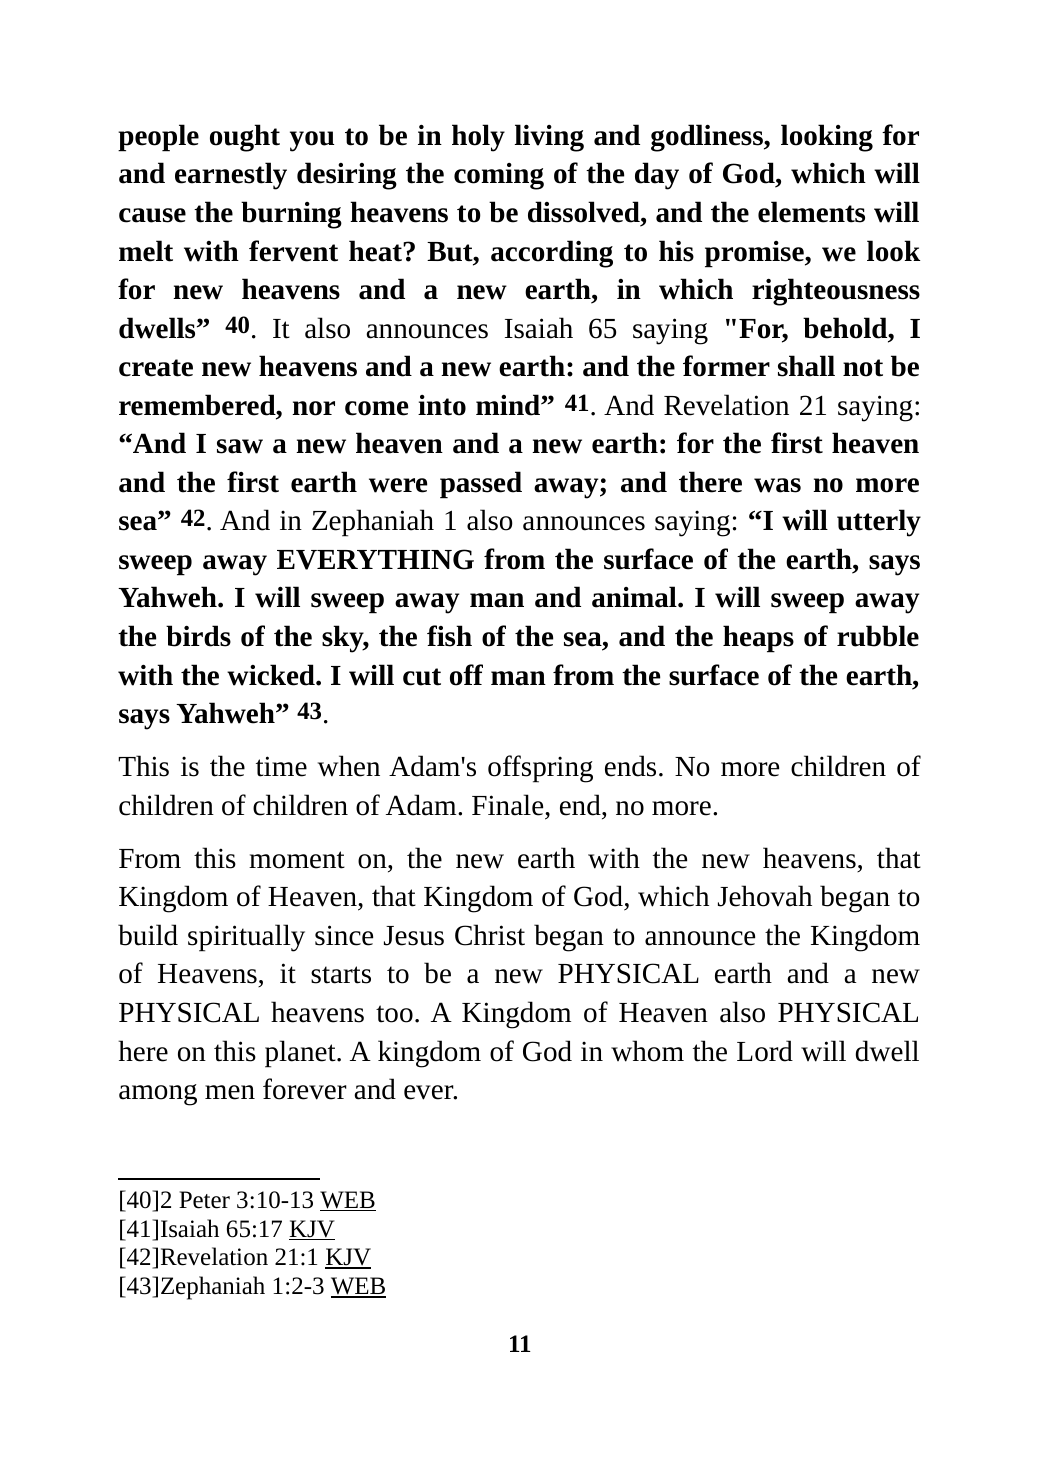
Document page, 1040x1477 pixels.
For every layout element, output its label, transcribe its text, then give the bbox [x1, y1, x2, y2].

text This is the time when Adam's offspring ends. No more children of children of children of Adam. Finale, end, no more. [118, 749, 921, 821]
text Zephaniah 1:2-3 WEB [118, 1271, 921, 1300]
text people ought you to be in holy living and godliness, looking for and earnestly desiring the coming of the day of God, which will cause the burning heavens to be dissolved, and the elements will melt with fervent heat? But, according to his promise, we look for new heavens and a new earth, in which righteousness dwells” . It also announces Isaiah 65 saying "For, behold, I create new heavens and a new earth: and the former shall not be remembered, nor come into mind” . And Revelation 21 saying: “And I saw a new heaven and a new earth: for the first heaven and the first earth were passed away; and there was no more sea” . And in Zephaniah 1 also announces saying: “I will utterly sweep away EVERYTHING from the surface of the earth, says Yahweh. I will sweep away man and animal. I will sweep away the birds of the sky, the fish of the sea, and the heaps of rubble with the wicked. I will cut off man from the surface of the earth, says Yahweh” . [118, 118, 921, 730]
text 2 Peter 3:10-13 WEB [118, 1185, 921, 1214]
text Revelation 21:1 KJV [118, 1242, 921, 1271]
text Isaiah 65:17 KJV [118, 1214, 921, 1242]
text From this moment on, the new earth with the new heavens, that Kingdom of Heaven, that Kingdom of God, which Jehovah began to build spiritually since Jesus Christ began to announce the Kingdom of Heavens, it starts to be a new PHYSICAL earth and a new PHYSICAL heavens too. A Kingdom of Heaven also PHYSICAL here on this planet. A kingdom of God in whom the Lord will dwell among men forever and ever. [118, 841, 921, 1106]
